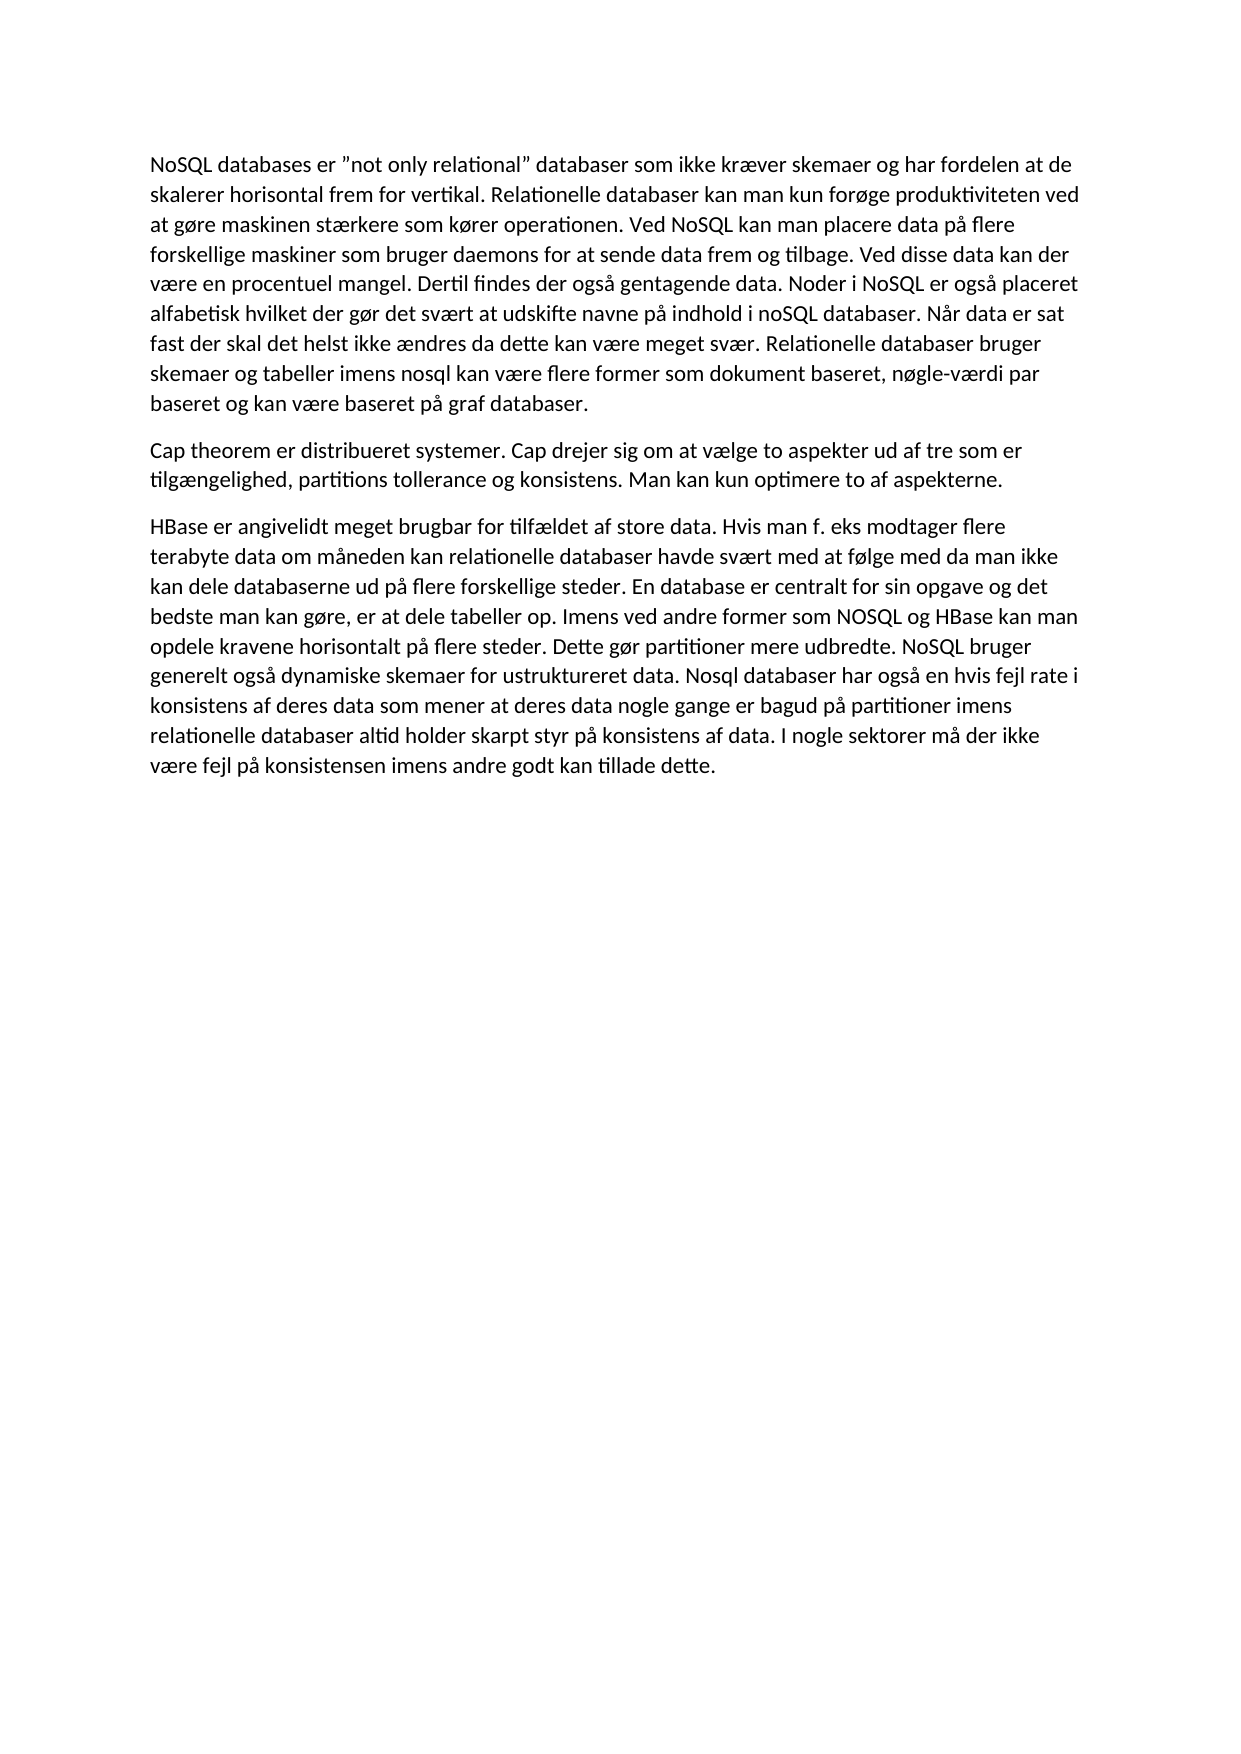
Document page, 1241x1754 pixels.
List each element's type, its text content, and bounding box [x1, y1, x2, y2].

text Cap theorem er distribueret systemer. Cap drejer sig om at vælge to aspekter ud af tre som er tilgængelighed, partitions tollerance og konsistens. Man kan kun optimere to af aspekterne. [150, 436, 1090, 494]
text HBase er angivelidt meget brugbar for tilfældet af store data. Hvis man f. eks modtager flere terabyte data om måneden kan relationelle databaser havde svært med at følge med da man ikke kan dele databaserne ud på flere forskellige steder. En database er centralt for sin opgave og det bedste man kan gøre, er at dele tabeller op. Imens ved andre former som NOSQL og HBase kan man opdele kravene horisontalt på flere steder. Dette gør partitioner mere udbredte. NoSQL bruger generelt også dynamiske skemaer for ustruktureret data. Nosql databaser har også en hvis fejl rate i konsistens af deres data som mener at deres data nogle gange er bagud på partitioner imens relationelle databaser altid holder skarpt styr på konsistens af data. I nogle sektorer må der ikke være fejl på konsistensen imens andre godt kan tillade dette. [150, 512, 1090, 779]
text NoSQL databases er ”not only relational” databaser som ikke kræver skemaer og har fordelen at de skalerer horisontal frem for vertikal. Relationelle databaser kan man kun forøge produktiviteten ved at gøre maskinen stærkere som kører operationen. Ved NoSQL kan man placere data på flere forskellige maskiner som bruger daemons for at sende data frem og tilbage. Ved disse data kan der være en procentuel mangel. Dertil findes der også gentagende data. Noder i NoSQL er også placeret alfabetisk hvilket der gør det svært at udskifte navne på indhold i noSQL databaser. Når data er sat fast der skal det helst ikke ændres da dette kan være meget svær. Relationelle databaser bruger skemaer og tabeller imens nosql kan være flere former som dokument baseret, nøgle-værdi par baseret og kan være baseret på graf databaser. [150, 150, 1090, 417]
